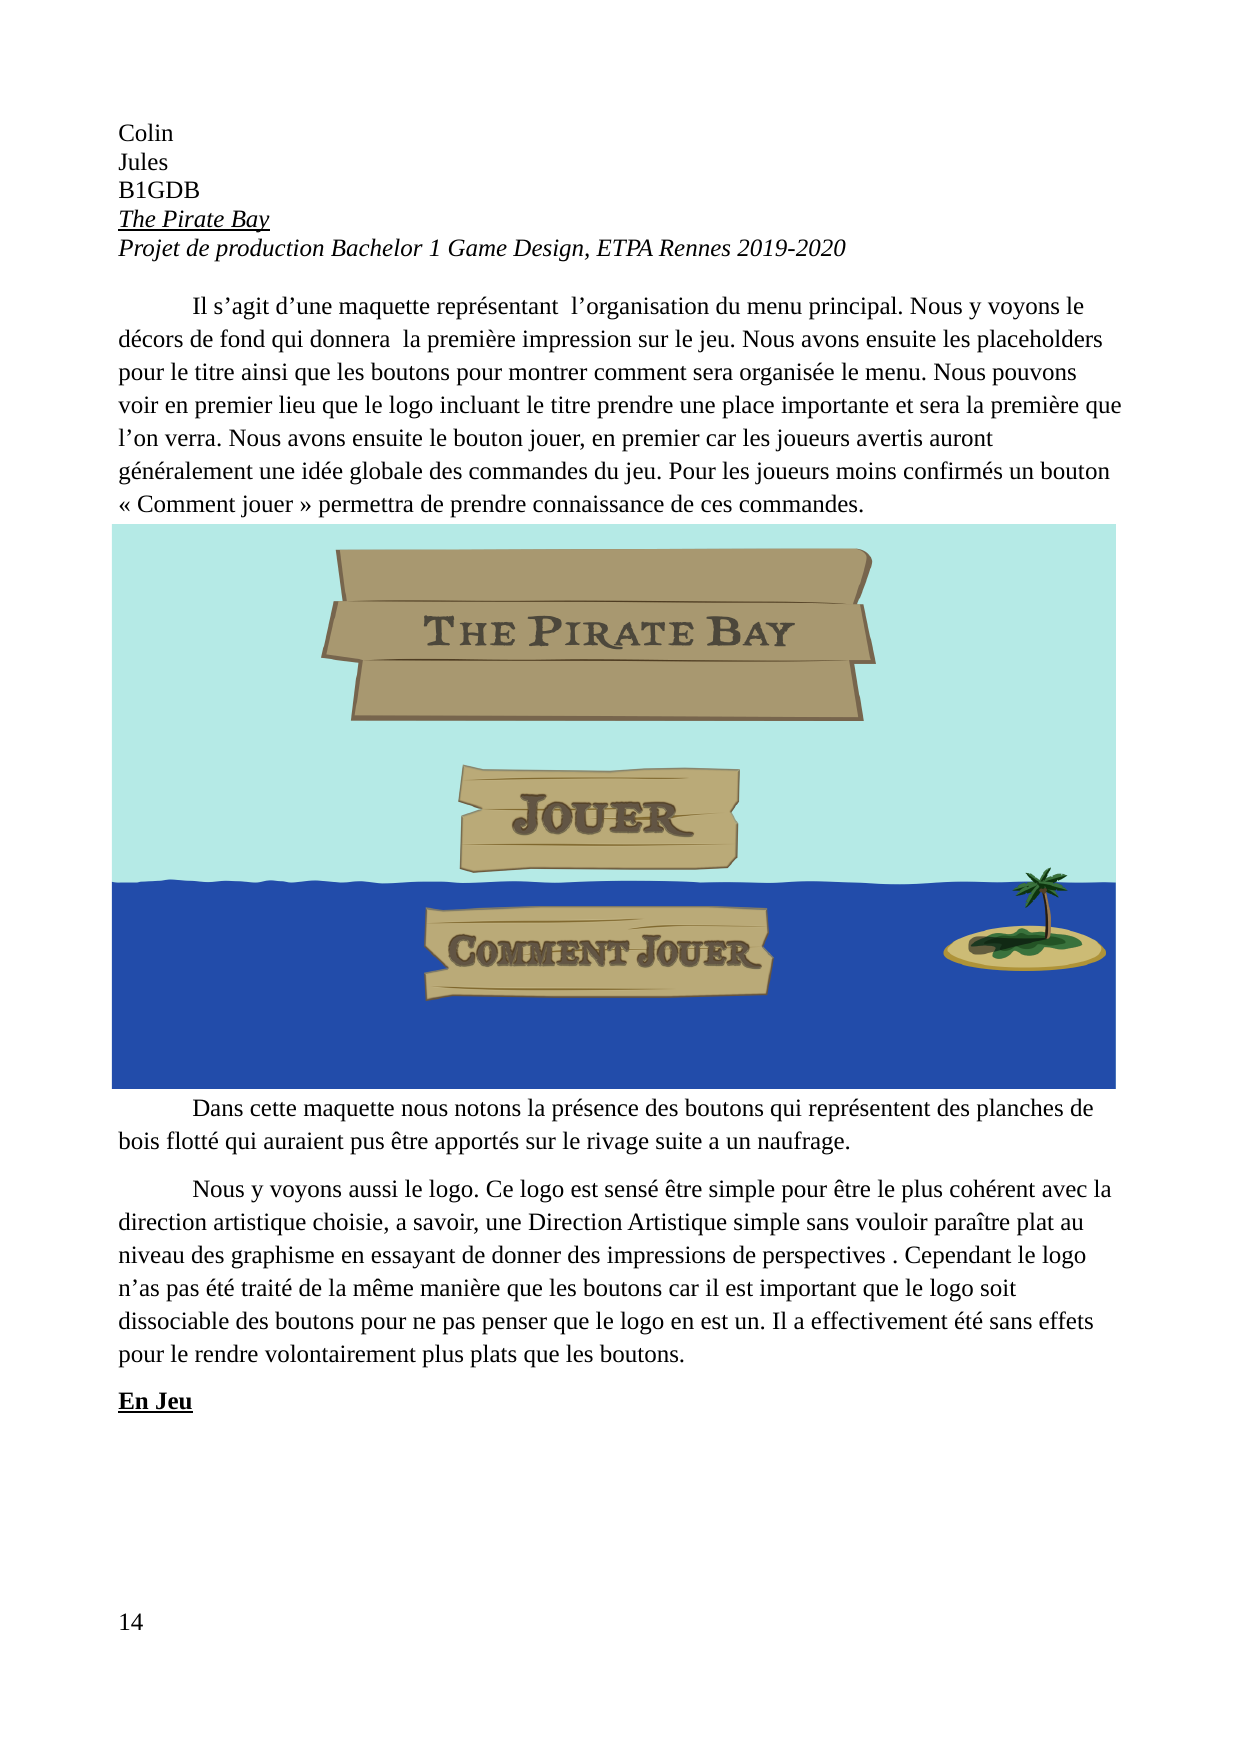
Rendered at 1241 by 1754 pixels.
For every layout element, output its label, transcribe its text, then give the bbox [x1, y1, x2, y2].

text Il s’agit d’une maquette représentant l’organisation du menu principal. Nous y voyons le décors de fond qui donnera la première impression sur le jeu. Nous avons ensuite les placeholders pour le titre ainsi que les boutons pour montrer comment sera organisée le menu. Nous pouvons voir en premier lieu que le logo incluant le titre prendre une place importante et sera la première que l’on verra. Nous avons ensuite le bouton jouer, en premier car les joueurs avertis auront généralement une idée globale des commandes du jeu. Pour les joueurs moins confirmés un bouton « Comment jouer » permettra de prendre connaissance de ces commandes. [118, 291, 1122, 518]
picture [111, 524, 1116, 1089]
text Dans cette maquette nous notons la présence des boutons qui représentent des planches de bois flotté qui auraient pus être apportés sur le rivage suite a un naufrage. [118, 537, 1122, 1155]
text Nous y voyons aussi le logo. Ce logo est sensé être simple pour être le plus cohérent avec la direction artistique choisie, a savoir, une Direction Artistique simple sans vouloir paraître plat au niveau des graphisme en essayant de donner des impressions de perspectives . Cependant le logo n’as pas été traité de la même manière que les boutons car il est important que le logo soit dissociable des boutons pour ne pas penser que le logo en est un. Il a effectivement été sans effets pour le rendre volontairement plus plats que les boutons. [118, 1174, 1122, 1368]
text En Jeu [118, 1386, 1122, 1415]
